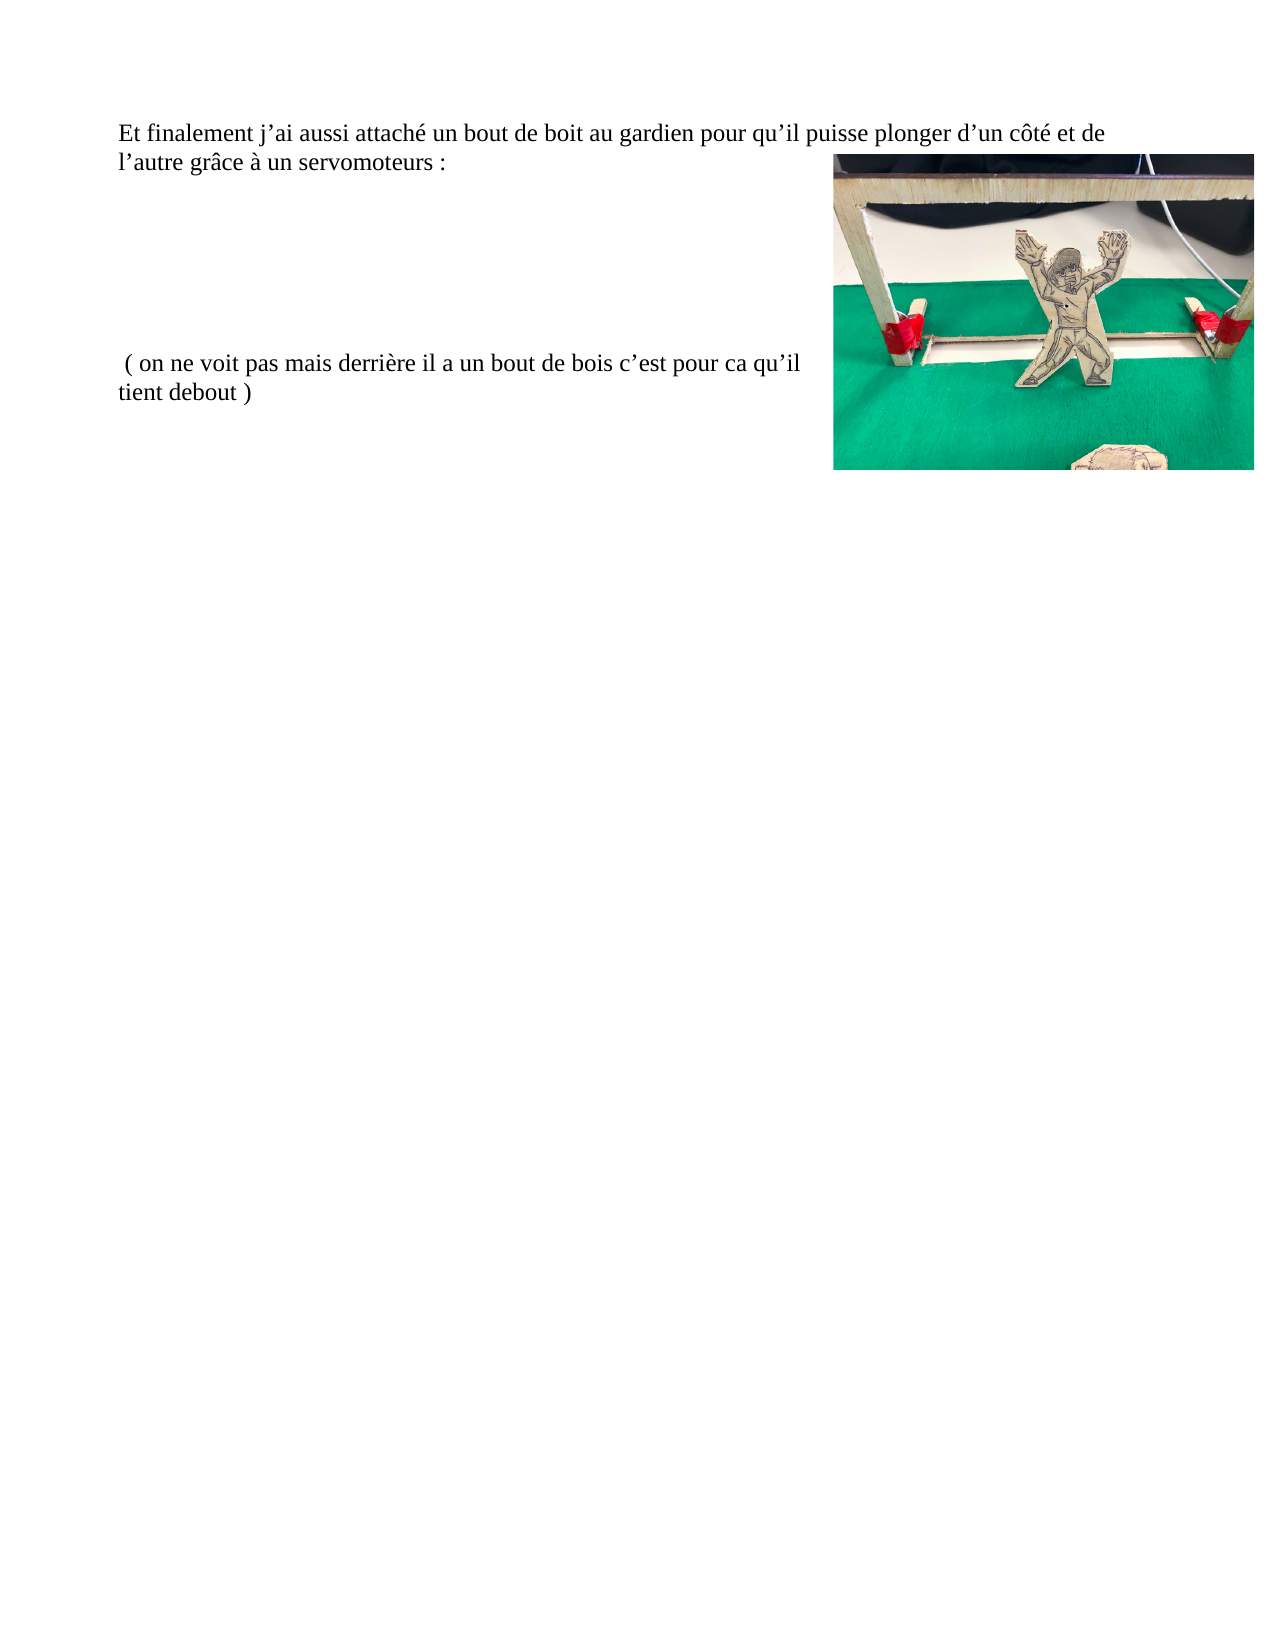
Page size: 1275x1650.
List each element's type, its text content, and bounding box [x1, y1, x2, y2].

text ( on ne voit pas mais derrière il a un bout de bois c’est pour ca qu’il tient debout ) [118, 348, 833, 406]
text Et finalement j’ai aussi attaché un bout de boit au gardien pour qu’il puisse plonger d’un côté et de l’autre grâce à un servomoteurs : [118, 118, 1157, 176]
picture [833, 154, 1255, 470]
